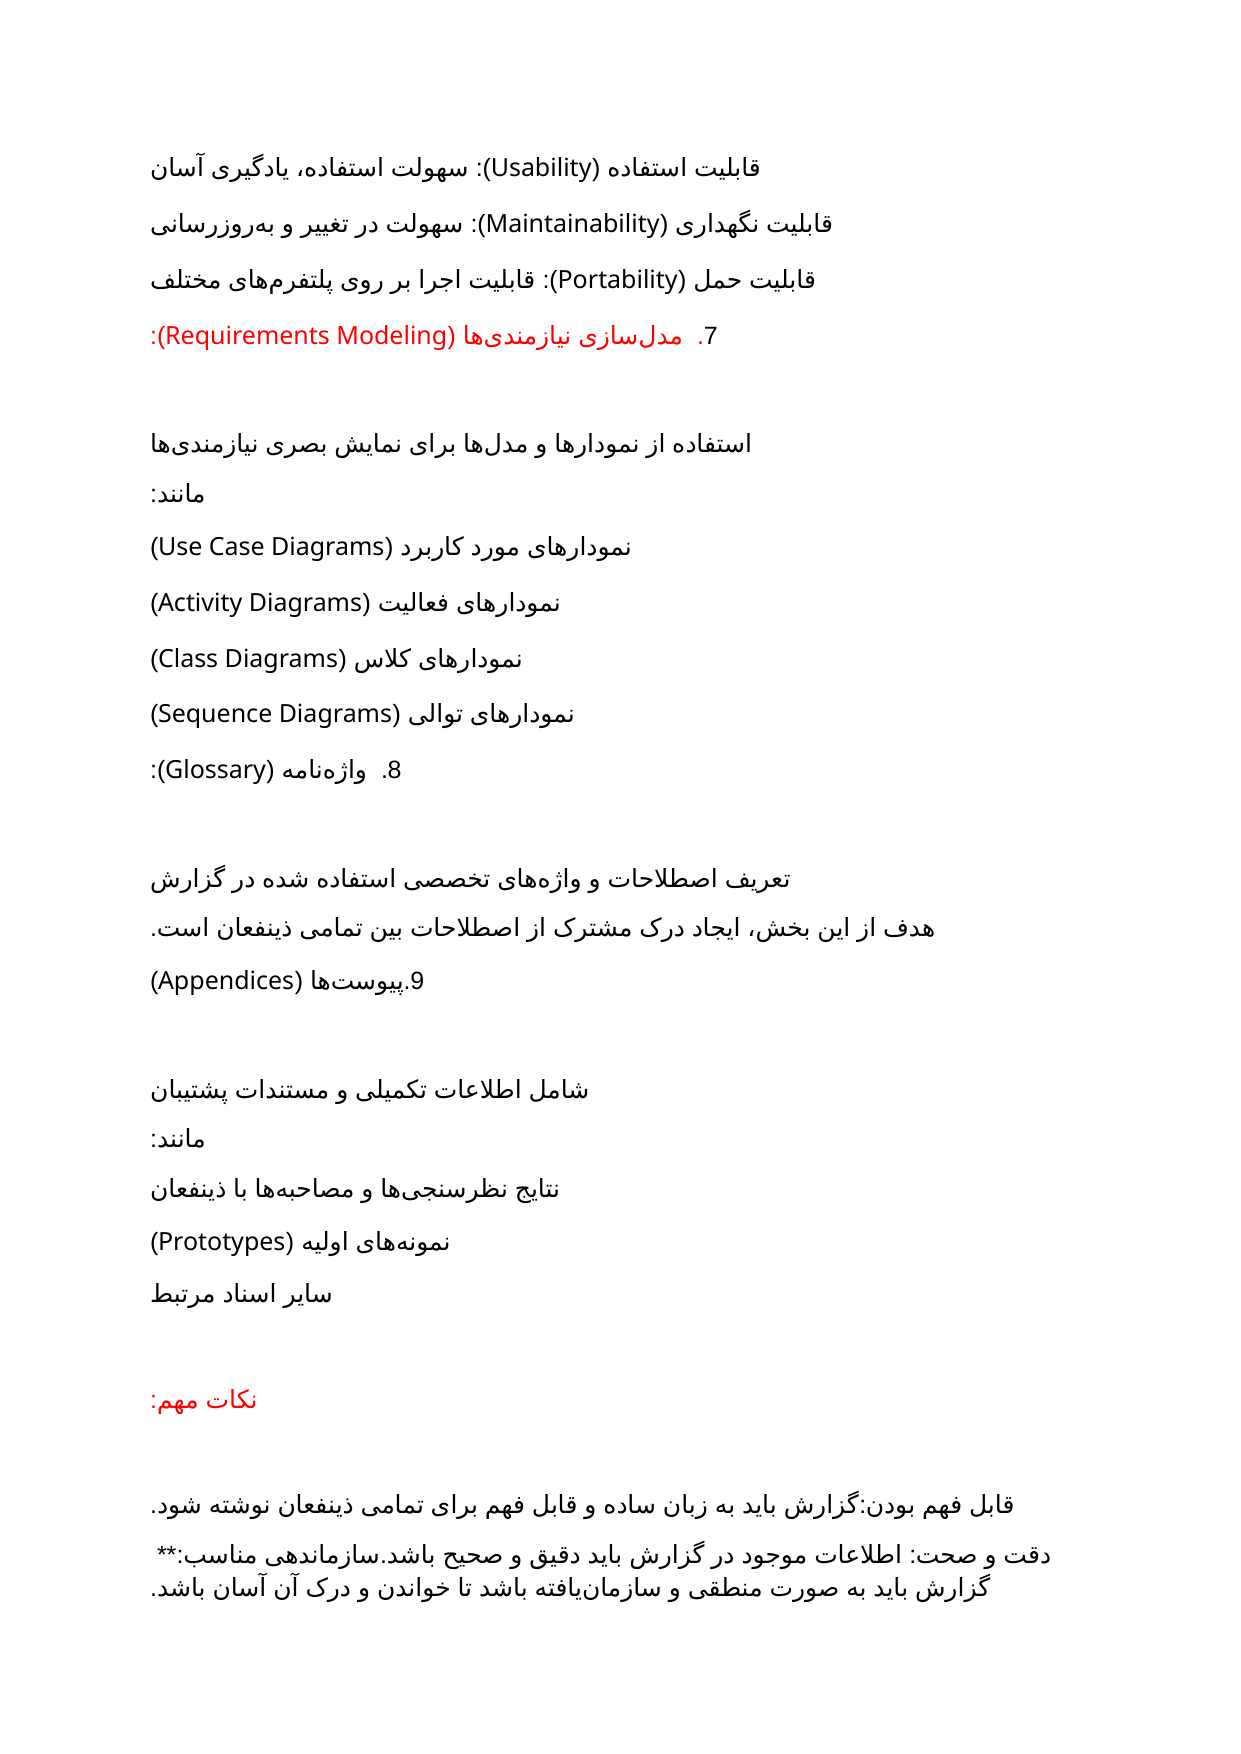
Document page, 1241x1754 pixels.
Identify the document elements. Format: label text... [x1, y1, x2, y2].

text قابلیت نگهداری (Maintainability): سهولت در تغییر و به‌روزرسانی [150, 206, 1090, 240]
text نتایج نظرسنجی‌ها و مصاحبه‌ها با ذینفعان [150, 1174, 1090, 1203]
text مانند: [150, 479, 1090, 508]
text نمودارهای کلاس (Class Diagrams) [150, 640, 1090, 674]
text 8. واژه‌نامه (Glossary): [150, 752, 1090, 786]
text نمودارهای توالی (Sequence Diagrams) [150, 696, 1090, 730]
text مانند: [150, 1124, 1090, 1153]
text هدف از این بخش، ایجاد درک مشترک از اصطلاحات بین تمامی ذینفعان است. [150, 913, 1090, 942]
text قابلیت استفاده (Usability): سهولت استفاده، یادگیری آسان [150, 150, 1090, 184]
text 7. مدل‌سازی نیازمندی‌ها (Requirements Modeling): [150, 317, 1090, 352]
text نمودارهای فعالیت (Activity Diagrams) [150, 584, 1090, 618]
text قابلیت حمل (Portability): قابلیت اجرا بر روی پلتفرم‌های مختلف [150, 262, 1090, 296]
text نمودارهای مورد کاربرد (Use Case Diagrams) [150, 528, 1090, 563]
text استفاده از نمودارها و مدل‌ها برای نمایش بصری نیازمندی‌ها [150, 429, 1090, 458]
text نکات مهم: [150, 1385, 1090, 1414]
text سایر اسناد مرتبط [150, 1279, 1090, 1308]
text دقت و صحت: اطلاعات موجود در گزارش باید دقیق و صحیح باشد.سازماندهی مناسب:** گزارش باید به صورت منطقی و سازمان‌یافته باشد تا خواندن و درک آن آسان باشد. [150, 1540, 1090, 1602]
text شامل اطلاعات تکمیلی و مستندات پشتیبان [150, 1074, 1090, 1103]
text قابل فهم بودن:گزارش باید به زبان ساده و قابل فهم برای تمامی ذینفعان نوشته شود. [150, 1491, 1090, 1519]
text 9.پیوست‌ها (Appendices) [150, 963, 1090, 997]
text تعریف اصطلاحات و واژه‌های تخصصی استفاده شده در گزارش [150, 863, 1090, 892]
text نمونه‌های اولیه (Prototypes) [150, 1224, 1090, 1258]
